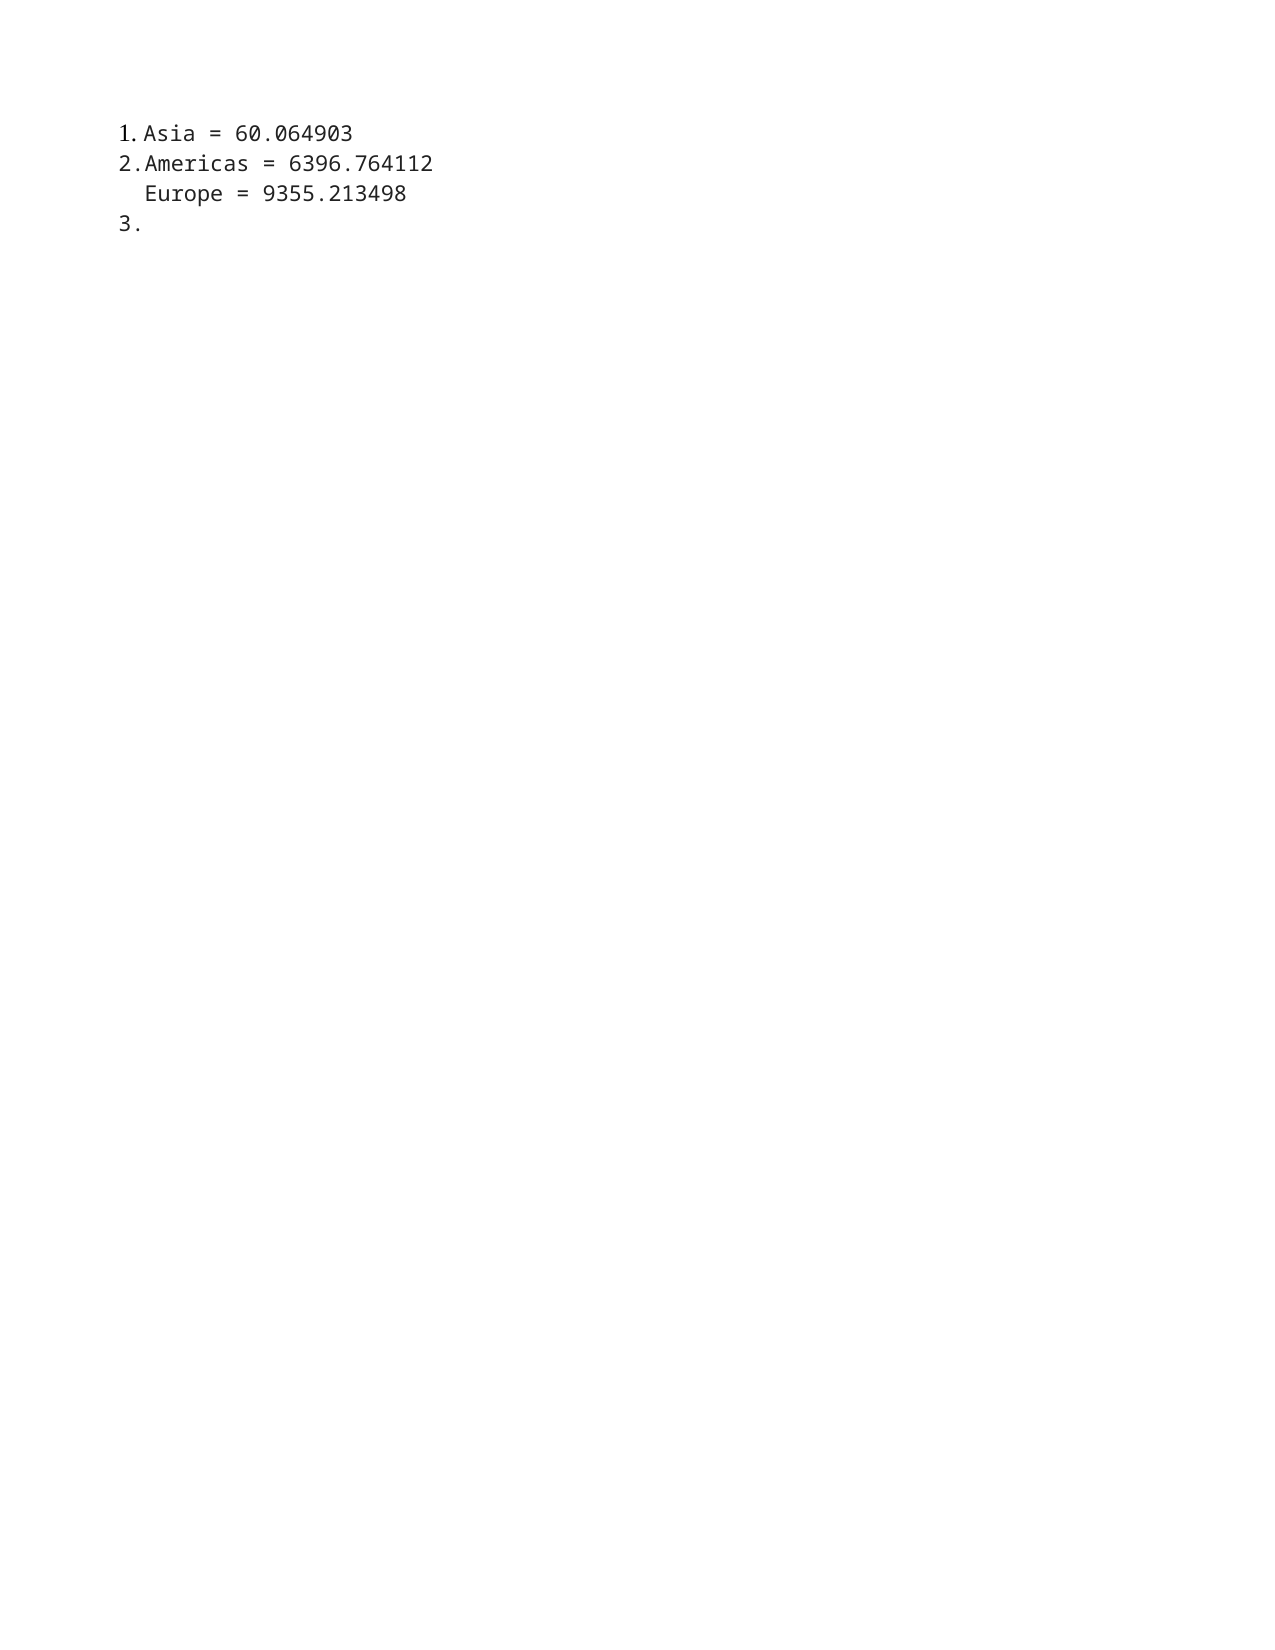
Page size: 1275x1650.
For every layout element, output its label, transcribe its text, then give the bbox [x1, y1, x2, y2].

text 3. [118, 207, 1157, 237]
text 2.Americas = 6396.764112 [118, 148, 1157, 178]
text 1. Asia = 60.064903 [118, 118, 1157, 148]
text Europe = 9355.213498 [118, 178, 1157, 207]
